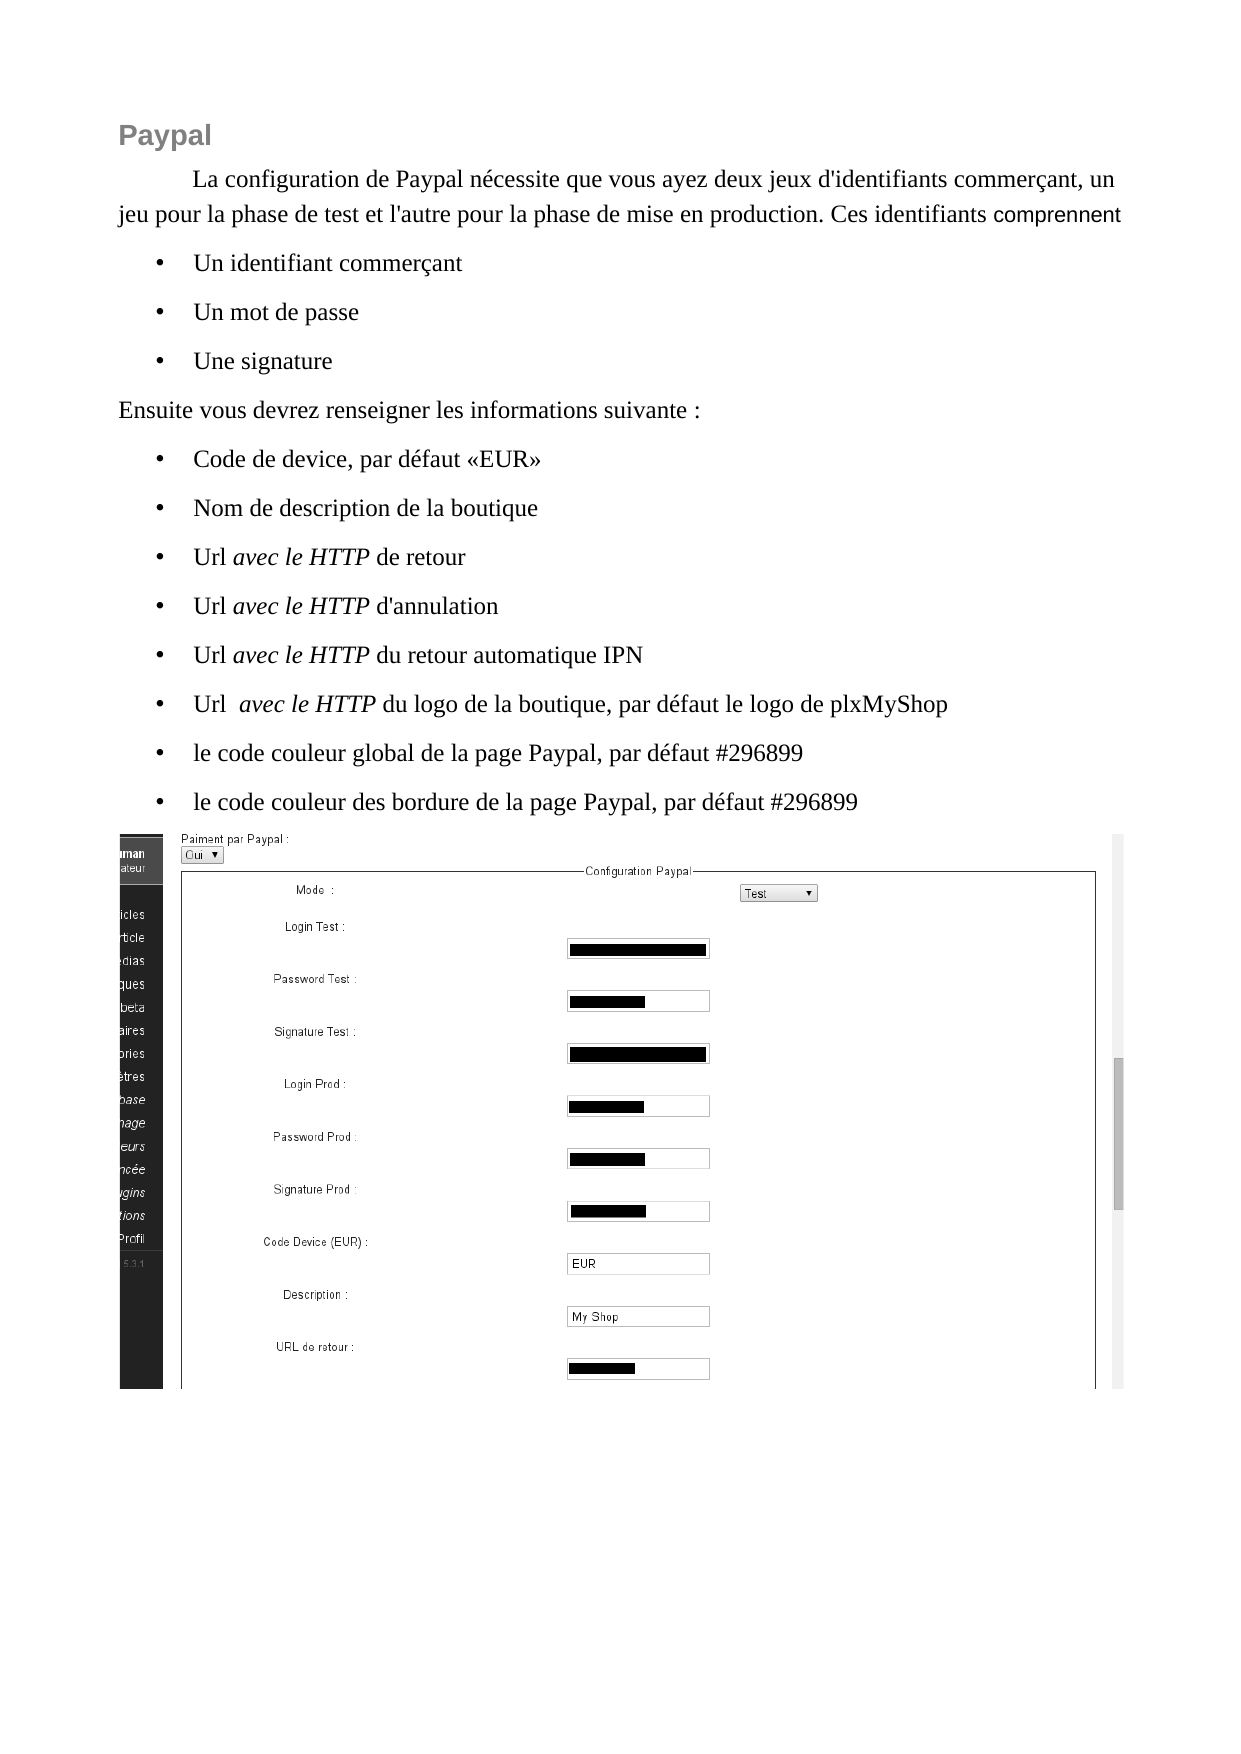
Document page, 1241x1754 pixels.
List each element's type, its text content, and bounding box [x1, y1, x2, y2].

subtitle Paypal [118, 118, 1122, 152]
text Ensuite vous devrez renseigner les informations suivante : [118, 395, 1122, 424]
list Un identifiant commerçant [156, 248, 1122, 276]
list Un mot de passe [156, 297, 1122, 326]
text La configuration de Paypal nécessite que vous ayez deux jeux d'identifiants commerçant, un jeu pour la phase de test et l'autre pour la phase de mise en production. Ces identifiants comprennent [118, 164, 1122, 227]
list le code couleur des bordure de la page Paypal, par défaut #296899 [156, 787, 1122, 816]
list le code couleur global de la page Paypal, par défaut #296899 [156, 738, 1122, 767]
list Url avec le HTTP du logo de la boutique, par défaut le logo de plxMyShop [156, 689, 1122, 718]
list Une signature [156, 346, 1122, 374]
list Code de device, par défaut «EUR» [156, 444, 1122, 473]
list Url avec le HTTP du retour automatique IPN [156, 640, 1122, 669]
list Nom de description de la boutique [156, 493, 1122, 522]
list Url avec le HTTP d'annulation [156, 591, 1122, 620]
list Url avec le HTTP de retour [156, 542, 1122, 571]
picture [119, 834, 1124, 1389]
